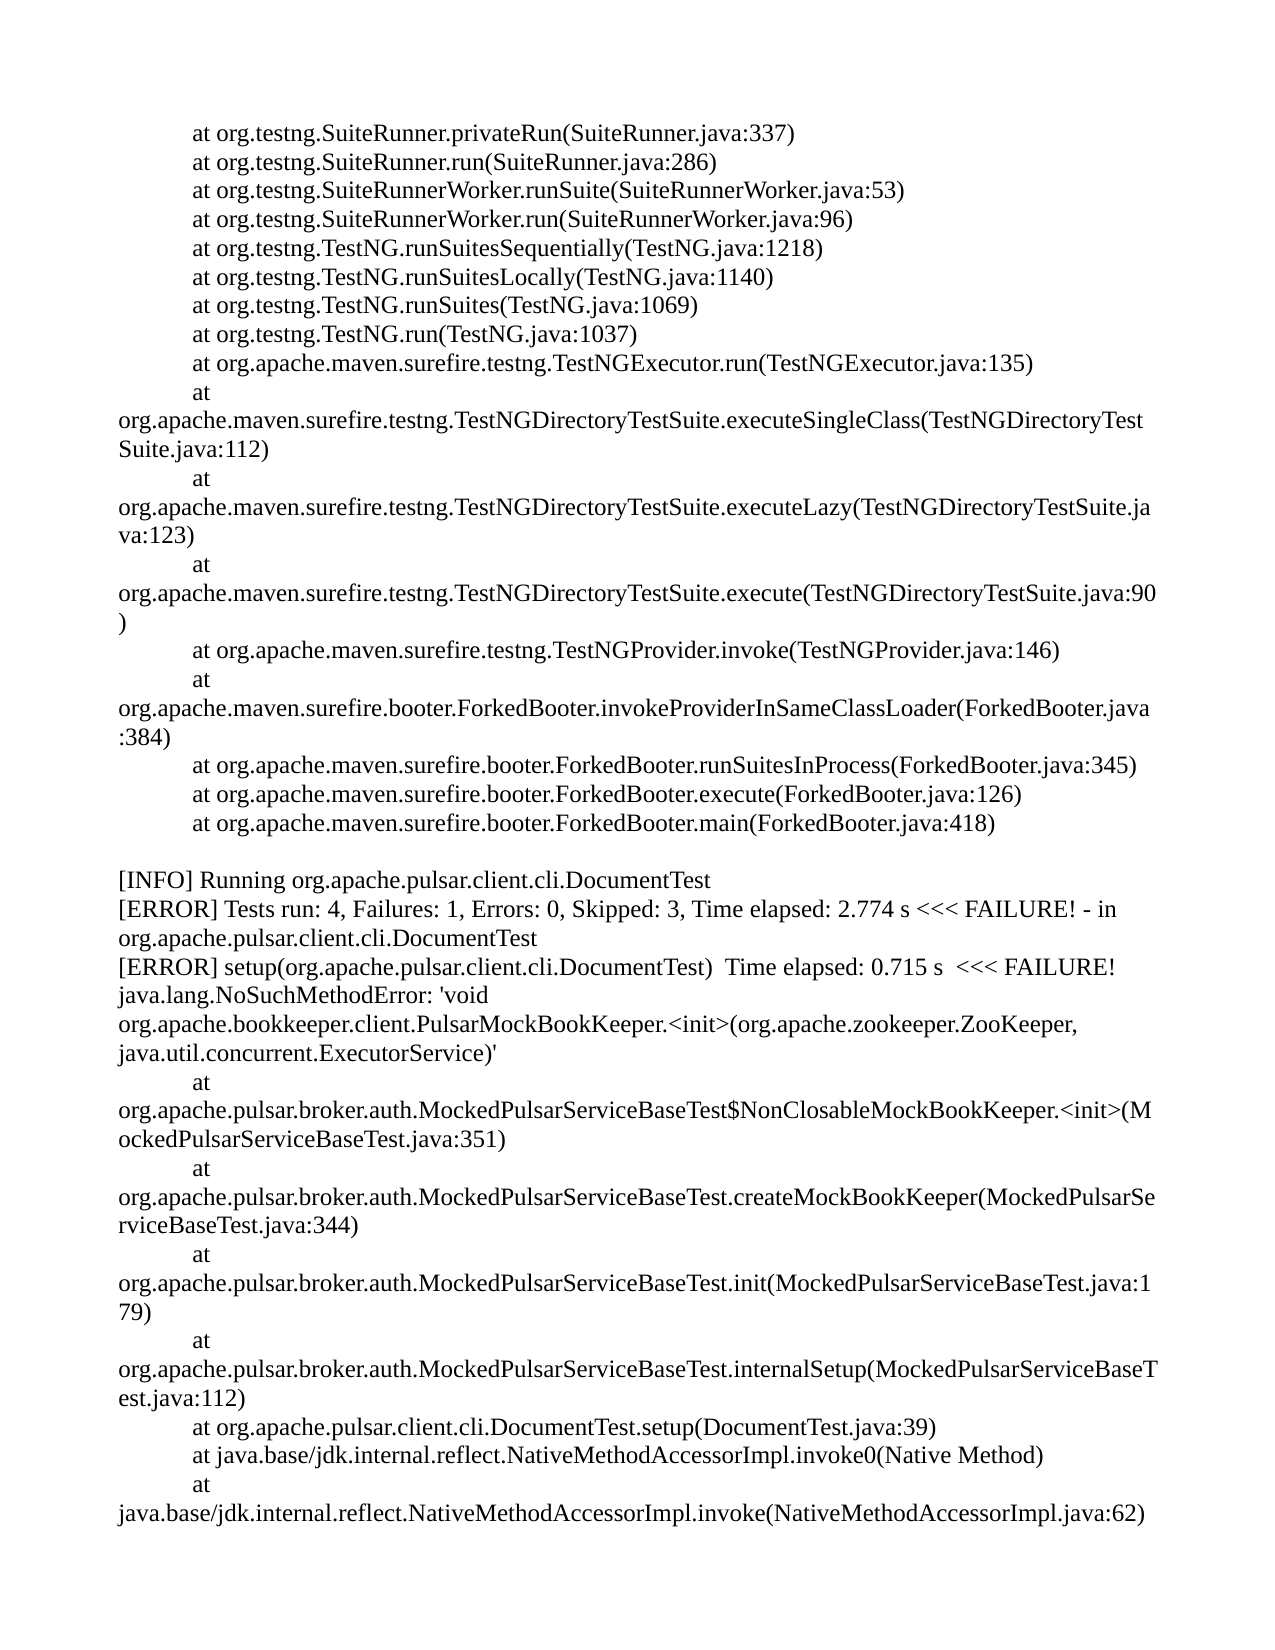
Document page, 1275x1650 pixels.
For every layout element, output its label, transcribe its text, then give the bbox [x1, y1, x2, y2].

text at org.apache.pulsar.broker.auth.MockedPulsarServiceBaseTest.createMockBookKeeper(MockedPulsarServiceBaseTest.java:344) [118, 1153, 1157, 1239]
text at org.apache.maven.surefire.booter.ForkedBooter.execute(ForkedBooter.java:126) [118, 779, 1157, 808]
text [INFO] Running org.apache.pulsar.client.cli.DocumentTest [118, 866, 1157, 894]
text at org.testng.TestNG.runSuitesLocally(TestNG.java:1140) [118, 262, 1157, 291]
text at org.apache.pulsar.broker.auth.MockedPulsarServiceBaseTest$NonClosableMockBookKeeper.<init>(MockedPulsarServiceBaseTest.java:351) [118, 1067, 1157, 1153]
text java.lang.NoSuchMethodError: 'void org.apache.bookkeeper.client.PulsarMockBookKeeper.<init>(org.apache.zookeeper.ZooKeeper, java.util.concurrent.ExecutorService)' [118, 981, 1157, 1067]
text at org.apache.maven.surefire.testng.TestNGProvider.invoke(TestNGProvider.java:146) [118, 636, 1157, 664]
text at org.apache.maven.surefire.testng.TestNGDirectoryTestSuite.executeLazy(TestNGDirectoryTestSuite.java:123) [118, 463, 1157, 549]
text at org.apache.pulsar.client.cli.DocumentTest.setup(DocumentTest.java:39) [118, 1412, 1157, 1441]
text at org.testng.SuiteRunnerWorker.runSuite(SuiteRunnerWorker.java:53) [118, 176, 1157, 204]
text [ERROR] Tests run: 4, Failures: 1, Errors: 0, Skipped: 3, Time elapsed: 2.774 s <<< FAILURE! - in org.apache.pulsar.client.cli.DocumentTest [118, 894, 1157, 952]
text [ERROR] setup(org.apache.pulsar.client.cli.DocumentTest) Time elapsed: 0.715 s <<< FAILURE! [118, 952, 1157, 981]
text at java.base/jdk.internal.reflect.NativeMethodAccessorImpl.invoke0(Native Method) [118, 1441, 1157, 1469]
text at org.testng.SuiteRunnerWorker.run(SuiteRunnerWorker.java:96) [118, 204, 1157, 233]
text at org.testng.SuiteRunner.privateRun(SuiteRunner.java:337) [118, 118, 1157, 147]
text at org.apache.maven.surefire.booter.ForkedBooter.invokeProviderInSameClassLoader(ForkedBooter.java:384) [118, 664, 1157, 751]
text at org.apache.maven.surefire.testng.TestNGExecutor.run(TestNGExecutor.java:135) [118, 348, 1157, 377]
text at org.testng.TestNG.run(TestNG.java:1037) [118, 319, 1157, 348]
text at org.apache.pulsar.broker.auth.MockedPulsarServiceBaseTest.init(MockedPulsarServiceBaseTest.java:179) [118, 1239, 1157, 1326]
text at java.base/jdk.internal.reflect.NativeMethodAccessorImpl.invoke(NativeMethodAccessorImpl.java:62) [118, 1469, 1157, 1527]
text at org.apache.maven.surefire.testng.TestNGDirectoryTestSuite.executeSingleClass(TestNGDirectoryTestSuite.java:112) [118, 377, 1157, 463]
text at org.apache.maven.surefire.booter.ForkedBooter.runSuitesInProcess(ForkedBooter.java:345) [118, 751, 1157, 779]
text at org.testng.TestNG.runSuites(TestNG.java:1069) [118, 291, 1157, 319]
text at org.testng.SuiteRunner.run(SuiteRunner.java:286) [118, 147, 1157, 176]
text at org.apache.pulsar.broker.auth.MockedPulsarServiceBaseTest.internalSetup(MockedPulsarServiceBaseTest.java:112) [118, 1326, 1157, 1412]
text at org.apache.maven.surefire.testng.TestNGDirectoryTestSuite.execute(TestNGDirectoryTestSuite.java:90) [118, 549, 1157, 636]
text at org.apache.maven.surefire.booter.ForkedBooter.main(ForkedBooter.java:418) [118, 808, 1157, 837]
text at org.testng.TestNG.runSuitesSequentially(TestNG.java:1218) [118, 233, 1157, 262]
